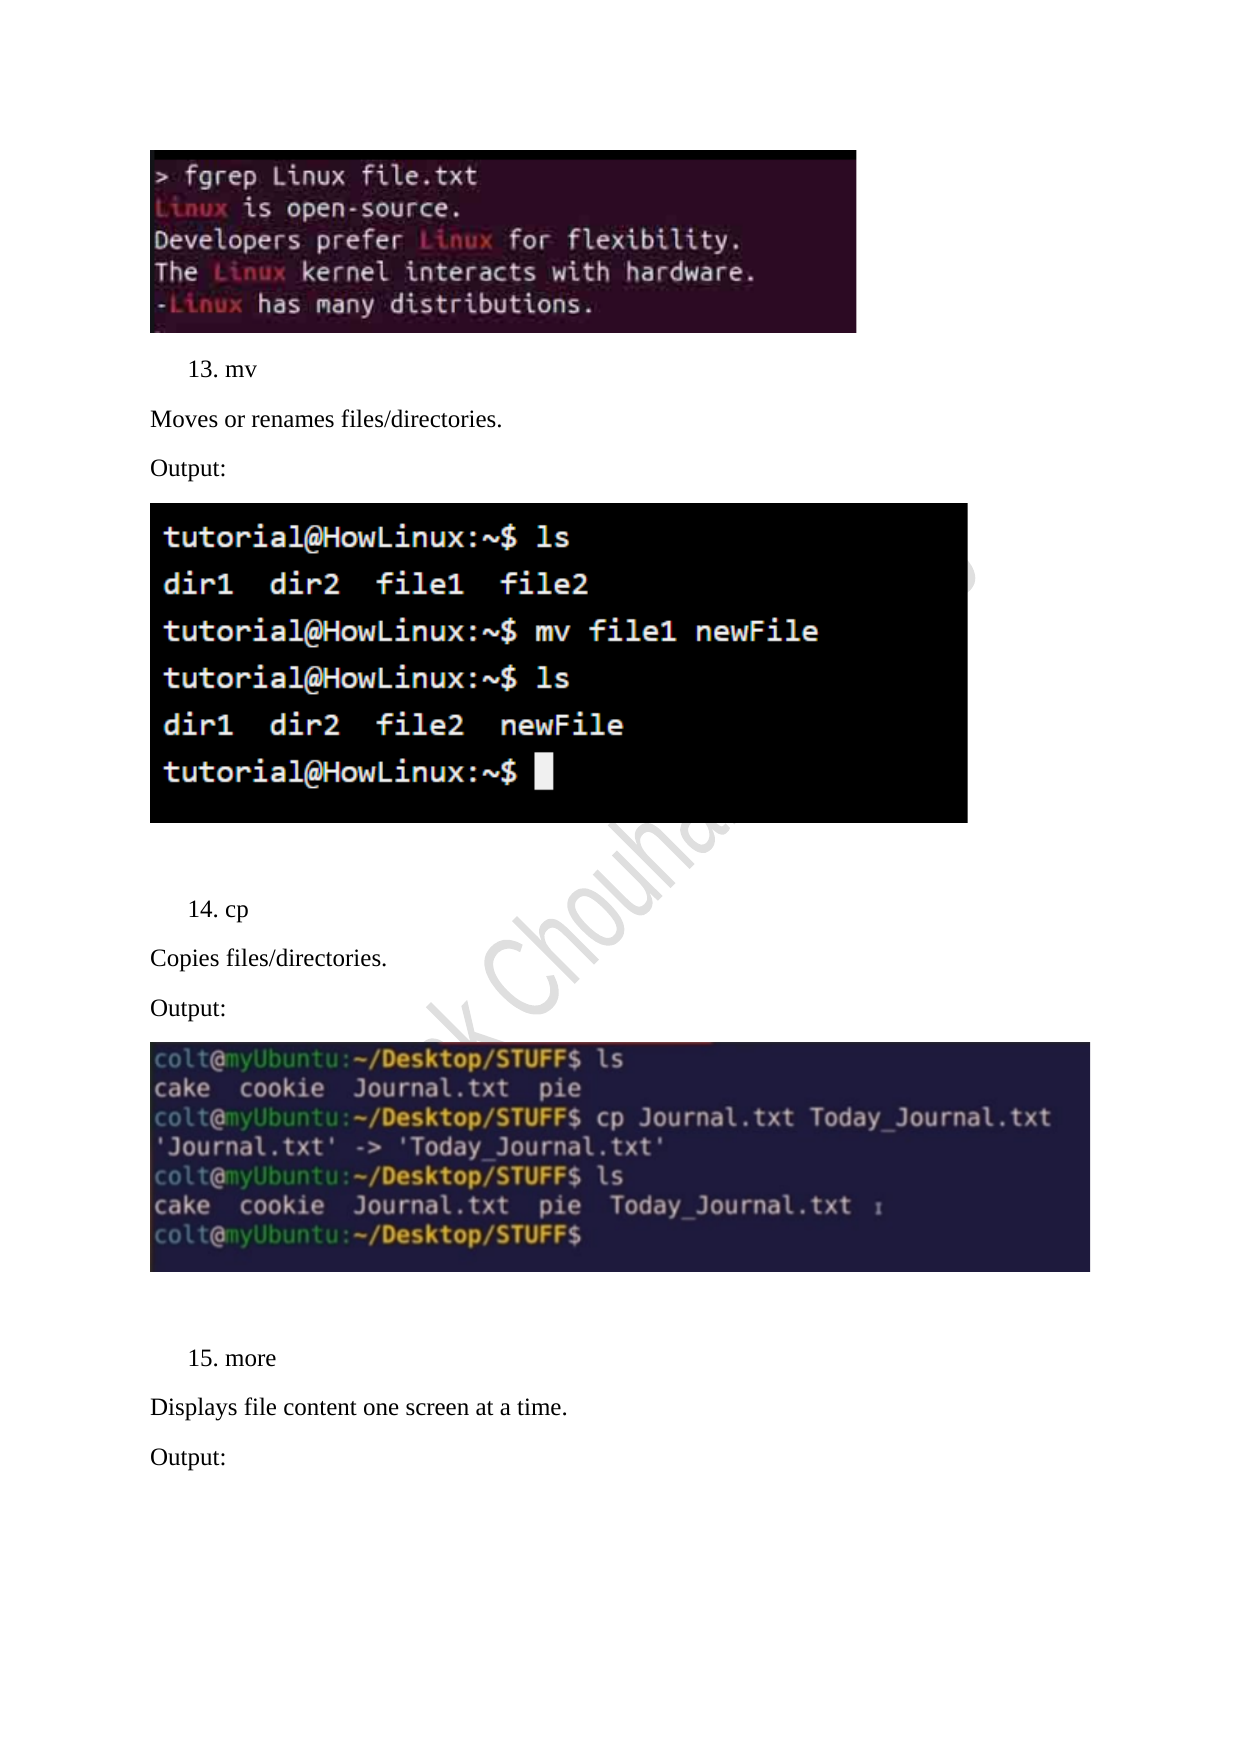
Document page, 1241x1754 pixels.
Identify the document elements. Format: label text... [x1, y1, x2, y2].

text Displays file content one screen at a time. [150, 1392, 1090, 1421]
picture [150, 503, 968, 823]
list more [187, 1343, 1090, 1371]
text Output: [150, 1442, 1090, 1471]
text Moves or renames files/directories. [150, 404, 1090, 432]
text Output: [150, 993, 1090, 1022]
list cp [187, 894, 1090, 923]
text Output: [150, 453, 1090, 482]
picture [150, 150, 857, 333]
text Copies files/directories. [150, 943, 1090, 972]
picture [150, 1042, 1091, 1272]
list mv [187, 354, 1090, 383]
